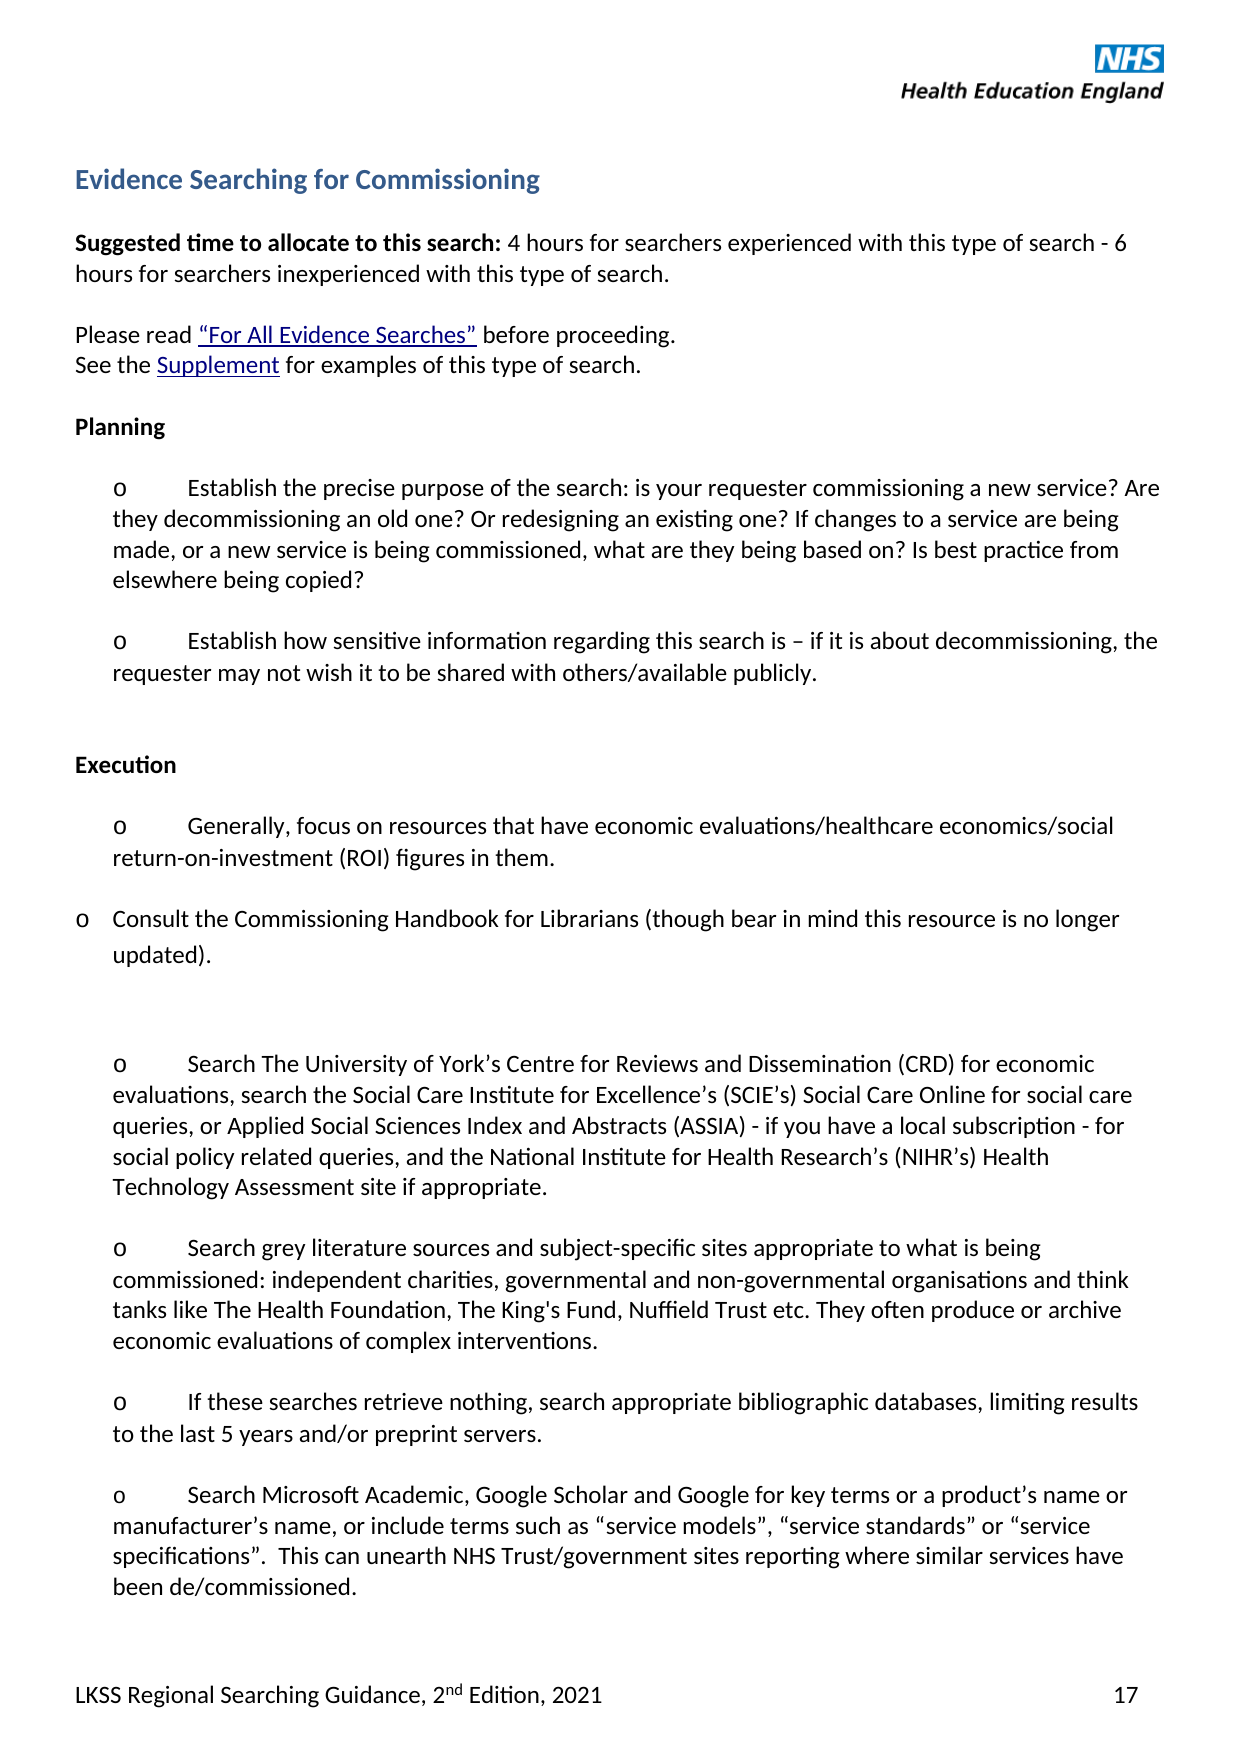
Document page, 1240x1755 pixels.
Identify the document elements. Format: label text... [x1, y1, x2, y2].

list Establish how sensitive information regarding this search is – if it is about decommissioning, the requester may not wish it to be shared with others/available publicly. [112, 626, 1164, 688]
text Execution [75, 749, 1164, 779]
subtitle Evidence Searching for Commissioning [75, 161, 1164, 197]
text Please read “For All Evidence Searches” before proceeding. [75, 319, 1164, 349]
text Suggested time to allocate to this search: 4 hours for searchers experienced with this type of search - 6 hours for searchers inexperienced with this type of search. [75, 227, 1164, 288]
list Establish the precise purpose of the search: is your requester commissioning a new service? Are they decommissioning an old one? Or redesigning an existing one? If changes to a service are being made, or a new service is being commissioned, what are they being based on? Is best practice from elsewhere being copied? [112, 472, 1164, 595]
text See the Supplement for examples of this type of search. [75, 349, 1164, 380]
text Planning [75, 411, 1164, 441]
list Search grey literature sources and subject-specific sites appropriate to what is being commissioned: independent charities, governmental and non-governmental organisations and think tanks like The Health Foundation, The King's Fund, Nuffield Trust etc. They often produce or archive economic evaluations of complex interventions. [112, 1232, 1164, 1356]
list Search Microsoft Academic, Google Scholar and Google for key terms or a product’s name or manufacturer’s name, or include terms such as “service models”, “service standards” or “service specifications”. This can unearth NHS Trust/government sites reporting where similar services have been de/commissioned. [112, 1479, 1164, 1602]
list Consult the Commissioning Handbook for Librarians (though bear in mind this resource is no longer updated). [75, 903, 1164, 969]
list If these searches retrieve nothing, search appropriate bibliographic databases, limiting results to the last 5 years and/or preprint servers. [112, 1386, 1164, 1448]
list Search The University of York’s Centre for Reviews and Dissemination (CRD) for economic evaluations, search the Social Care Institute for Excellence’s (SCIE’s) Social Care Online for social care queries, or Applied Social Sciences Index and Abstracts (ASSIA) - if you have a local subscription - for social policy related queries, and the National Institute for Health Research’s (NIHR’s) Health Technology Assessment site if appropriate. [112, 1048, 1164, 1202]
list Generally, focus on resources that have economic evaluations/healthcare economics/social return-on-investment (ROI) figures in them. [112, 810, 1164, 872]
